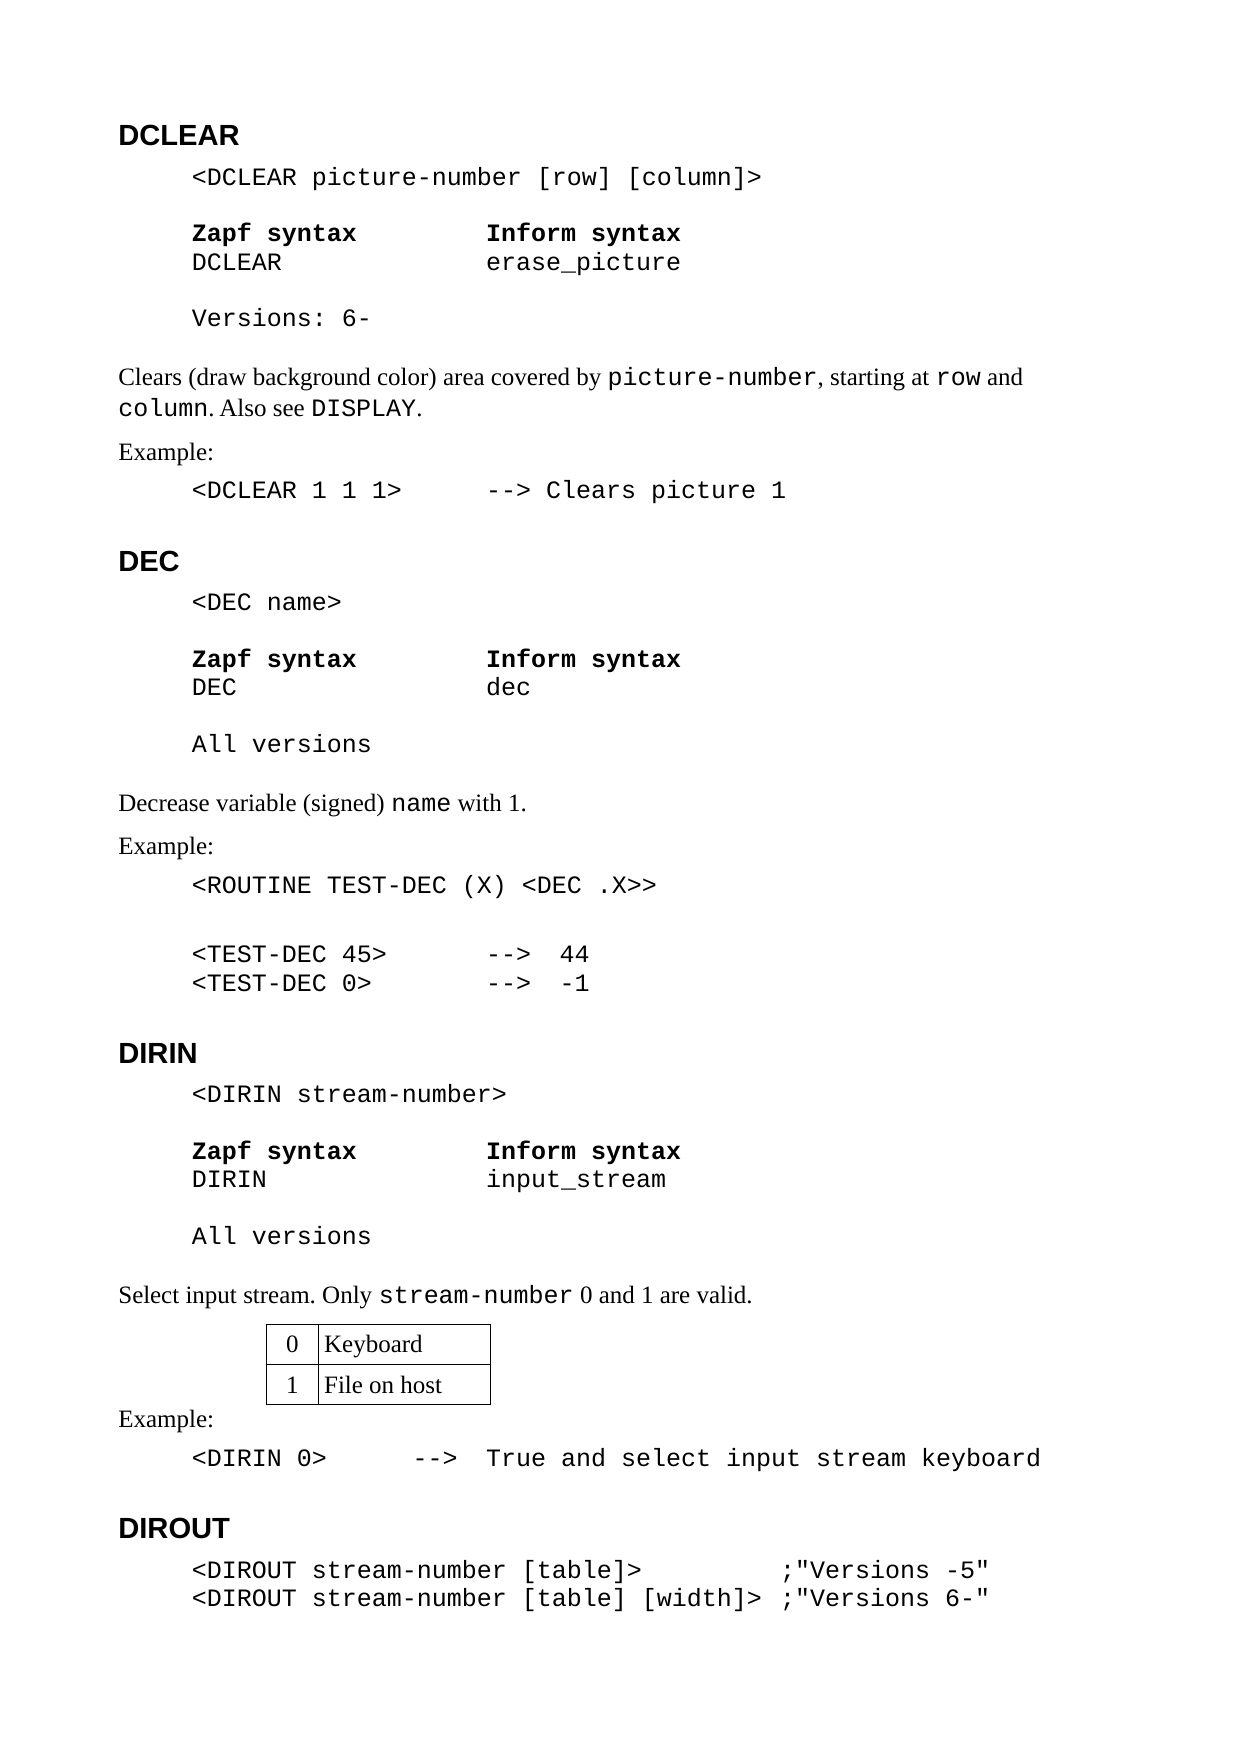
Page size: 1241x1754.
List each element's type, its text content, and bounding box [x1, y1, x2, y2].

text <DIRIN 0> --> True and select input stream keyboard [118, 1446, 1122, 1474]
table_cell 1 [267, 1365, 318, 1404]
table_header Keyboard [319, 1325, 490, 1364]
text Select input stream. Only stream-number 0 and 1 are valid. [118, 1280, 1122, 1311]
subtitle DEC [118, 544, 1122, 577]
table_header 0 [267, 1325, 318, 1364]
subtitle DCLEAR [118, 118, 1122, 152]
text <DCLEAR 1 1 1> --> Clears picture 1 [118, 478, 1122, 506]
subtitle DIRIN [118, 1036, 1122, 1069]
text All versions [192, 731, 1122, 760]
text DIRIN input_stream [192, 1167, 1122, 1195]
text All versions [192, 1224, 1122, 1252]
text Example: [118, 831, 1122, 860]
text Versions: 6- [192, 306, 1122, 334]
text DCLEAR erase_picture [192, 249, 1122, 277]
text <DCLEAR picture-number [row] [column]> [192, 164, 1122, 192]
text Example: [118, 1404, 1122, 1433]
text <DIRIN stream-number> [192, 1082, 1122, 1110]
text Zapf syntax Inform syntax [192, 646, 1122, 675]
text Decrease variable (signed) name with 1. [118, 788, 1122, 819]
text Clears (draw background color) area covered by picture-number, starting at row and column. Also see DISPLAY. [118, 362, 1122, 424]
text <DEC name> [192, 590, 1122, 618]
text Example: [118, 437, 1122, 465]
text <TEST-DEC 45> --> 44 <TEST-DEC 0> --> -1 [118, 913, 1122, 998]
text <DIROUT stream-number [table]> ;"Versions -5" <DIROUT stream-number [table] [width]> ;"Versions 6-" [192, 1558, 1122, 1614]
subtitle DIROUT [118, 1512, 1122, 1545]
text DEC dec [192, 675, 1122, 703]
text <ROUTINE TEST-DEC (X) <DEC .X>> [118, 873, 1122, 901]
text Zapf syntax Inform syntax [192, 1139, 1122, 1167]
table_cell File on host [319, 1365, 490, 1404]
text Zapf syntax Inform syntax [192, 221, 1122, 249]
